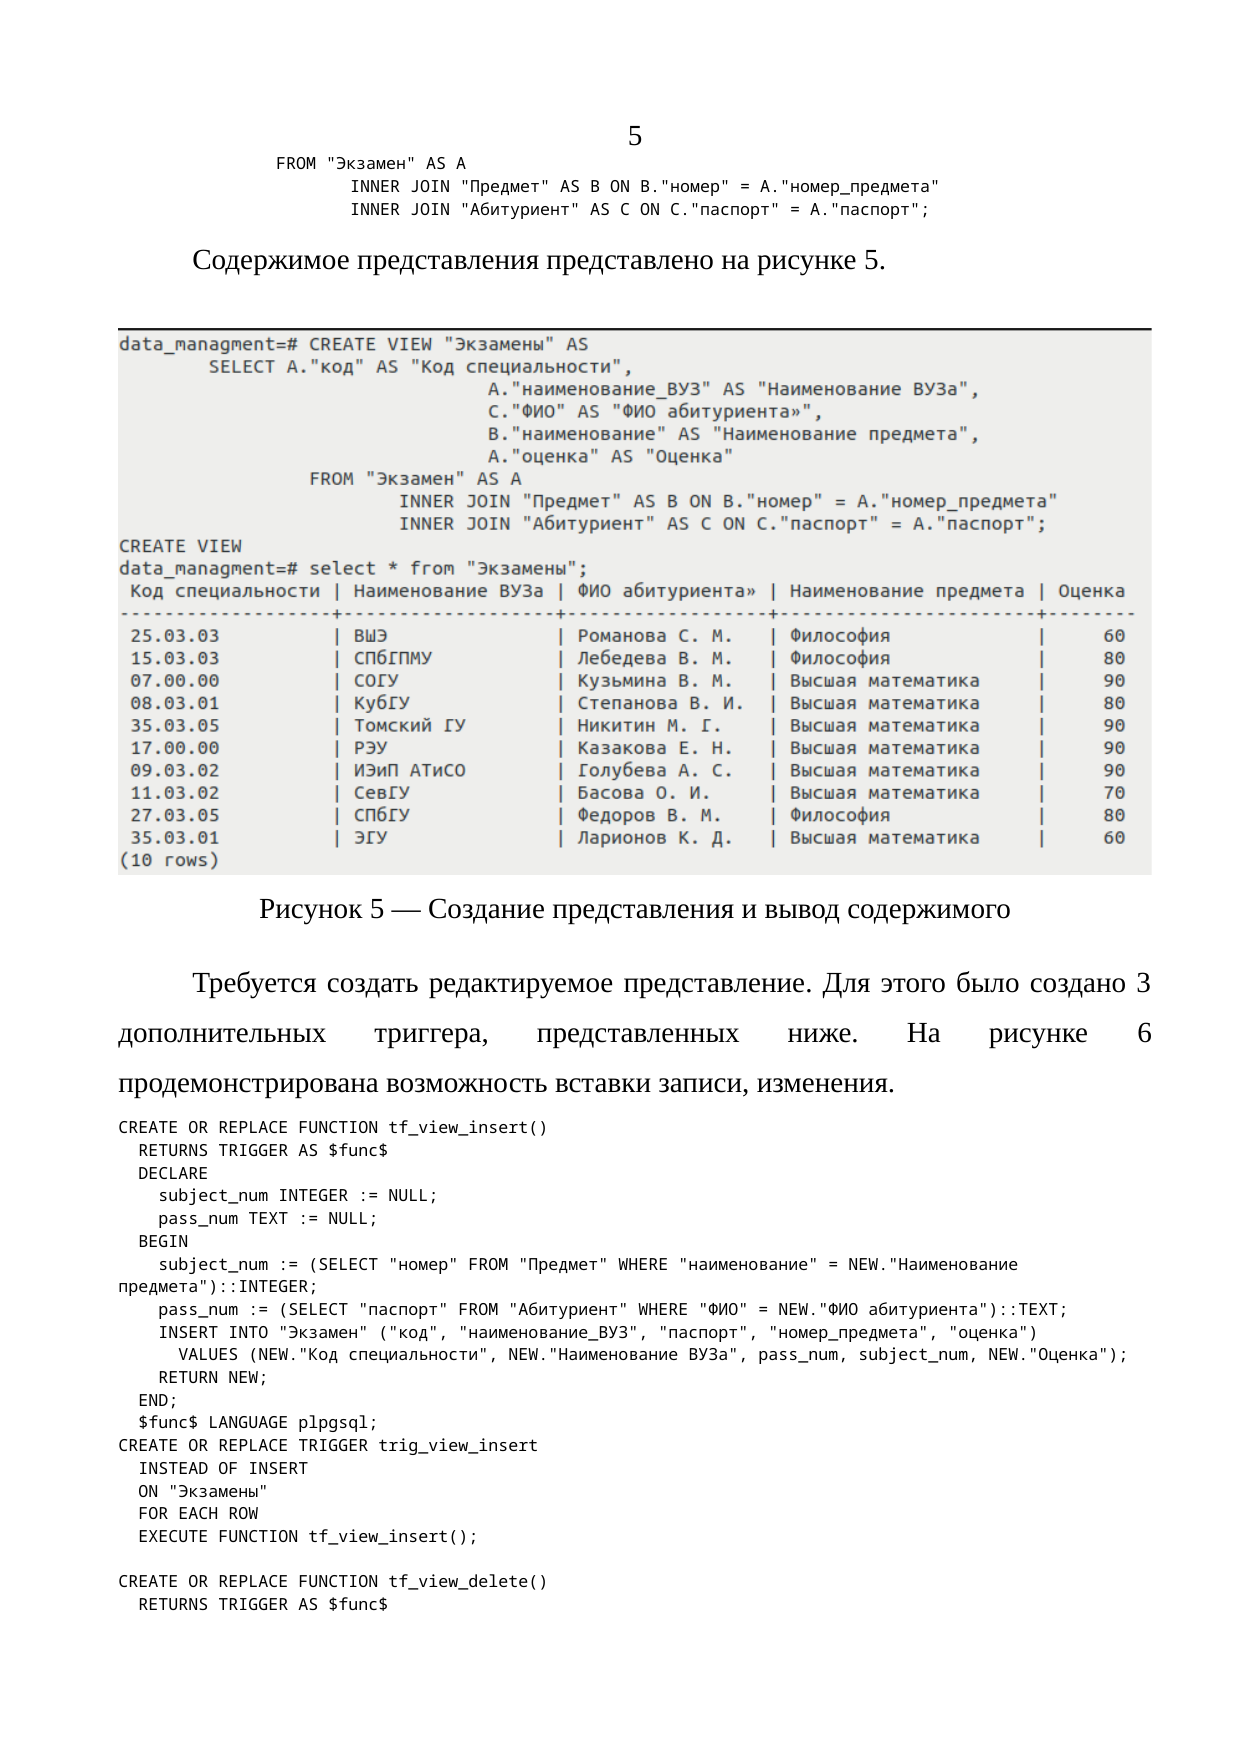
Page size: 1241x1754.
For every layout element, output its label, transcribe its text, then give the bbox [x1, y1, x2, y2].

text EXECUTE FUNCTION tf_view_insert(); [118, 1524, 1152, 1547]
text ON "Экзамены" [118, 1479, 1152, 1502]
text CREATE OR REPLACE FUNCTION tf_view_delete() [118, 1570, 1152, 1593]
text subject_num INTEGER := NULL; [118, 1184, 1152, 1207]
text subject_num := (SELECT "номер" FROM "Предмет" WHERE "наименование" = NEW."Наименование предмета")::INTEGER; [118, 1252, 1152, 1297]
text Содержимое представления представлено на рисунке 5. [118, 242, 1152, 276]
text END; [118, 1388, 1152, 1411]
text pass_num := (SELECT "паспорт" FROM "Абитуриент" WHERE "ФИО" = NEW."ФИО абитуриента")::TEXT; [118, 1297, 1152, 1320]
text CREATE OR REPLACE FUNCTION tf_view_insert() [118, 1116, 1152, 1138]
text RETURNS TRIGGER AS $func$ [118, 1593, 1152, 1615]
text Требуется создать редактируемое представление. Для этого было создано 3 дополнительных триггера, представленных ниже. На рисунке 6 продемонстрирована возможность вставки записи, изменения. [118, 965, 1152, 1099]
text FROM "Экзамен" AS A [118, 152, 1152, 174]
text INSERT INTO "Экзамен" ("код", "наименование_ВУЗ", "паспорт", "номер_предмета", "оценка") [118, 1320, 1152, 1343]
text INSTEAD OF INSERT [118, 1456, 1152, 1479]
text pass_num TEXT := NULL; [118, 1207, 1152, 1229]
text DECLARE [118, 1161, 1152, 1184]
text BEGIN [118, 1229, 1152, 1252]
text RETURN NEW; [118, 1366, 1152, 1388]
text RETURNS TRIGGER AS $func$ [118, 1138, 1152, 1161]
text CREATE OR REPLACE TRIGGER trig_view_insert [118, 1434, 1152, 1456]
text VALUES (NEW."Код специальности", NEW."Наименование ВУЗа", pass_num, subject_num, NEW."Оценка"); [118, 1343, 1152, 1366]
text INNER JOIN "Предмет" AS B ON B."номер" = A."номер_предмета" [118, 174, 1152, 197]
text Рисунок 5 — Создание представления и вывод содержимого [118, 875, 1152, 924]
picture [118, 328, 1152, 875]
text $func$ LANGUAGE plpgsql; [118, 1411, 1152, 1434]
text INNER JOIN "Абитуриент" AS C ON C."паспорт" = A."паспорт"; [118, 197, 1152, 220]
text FOR EACH ROW [118, 1502, 1152, 1524]
